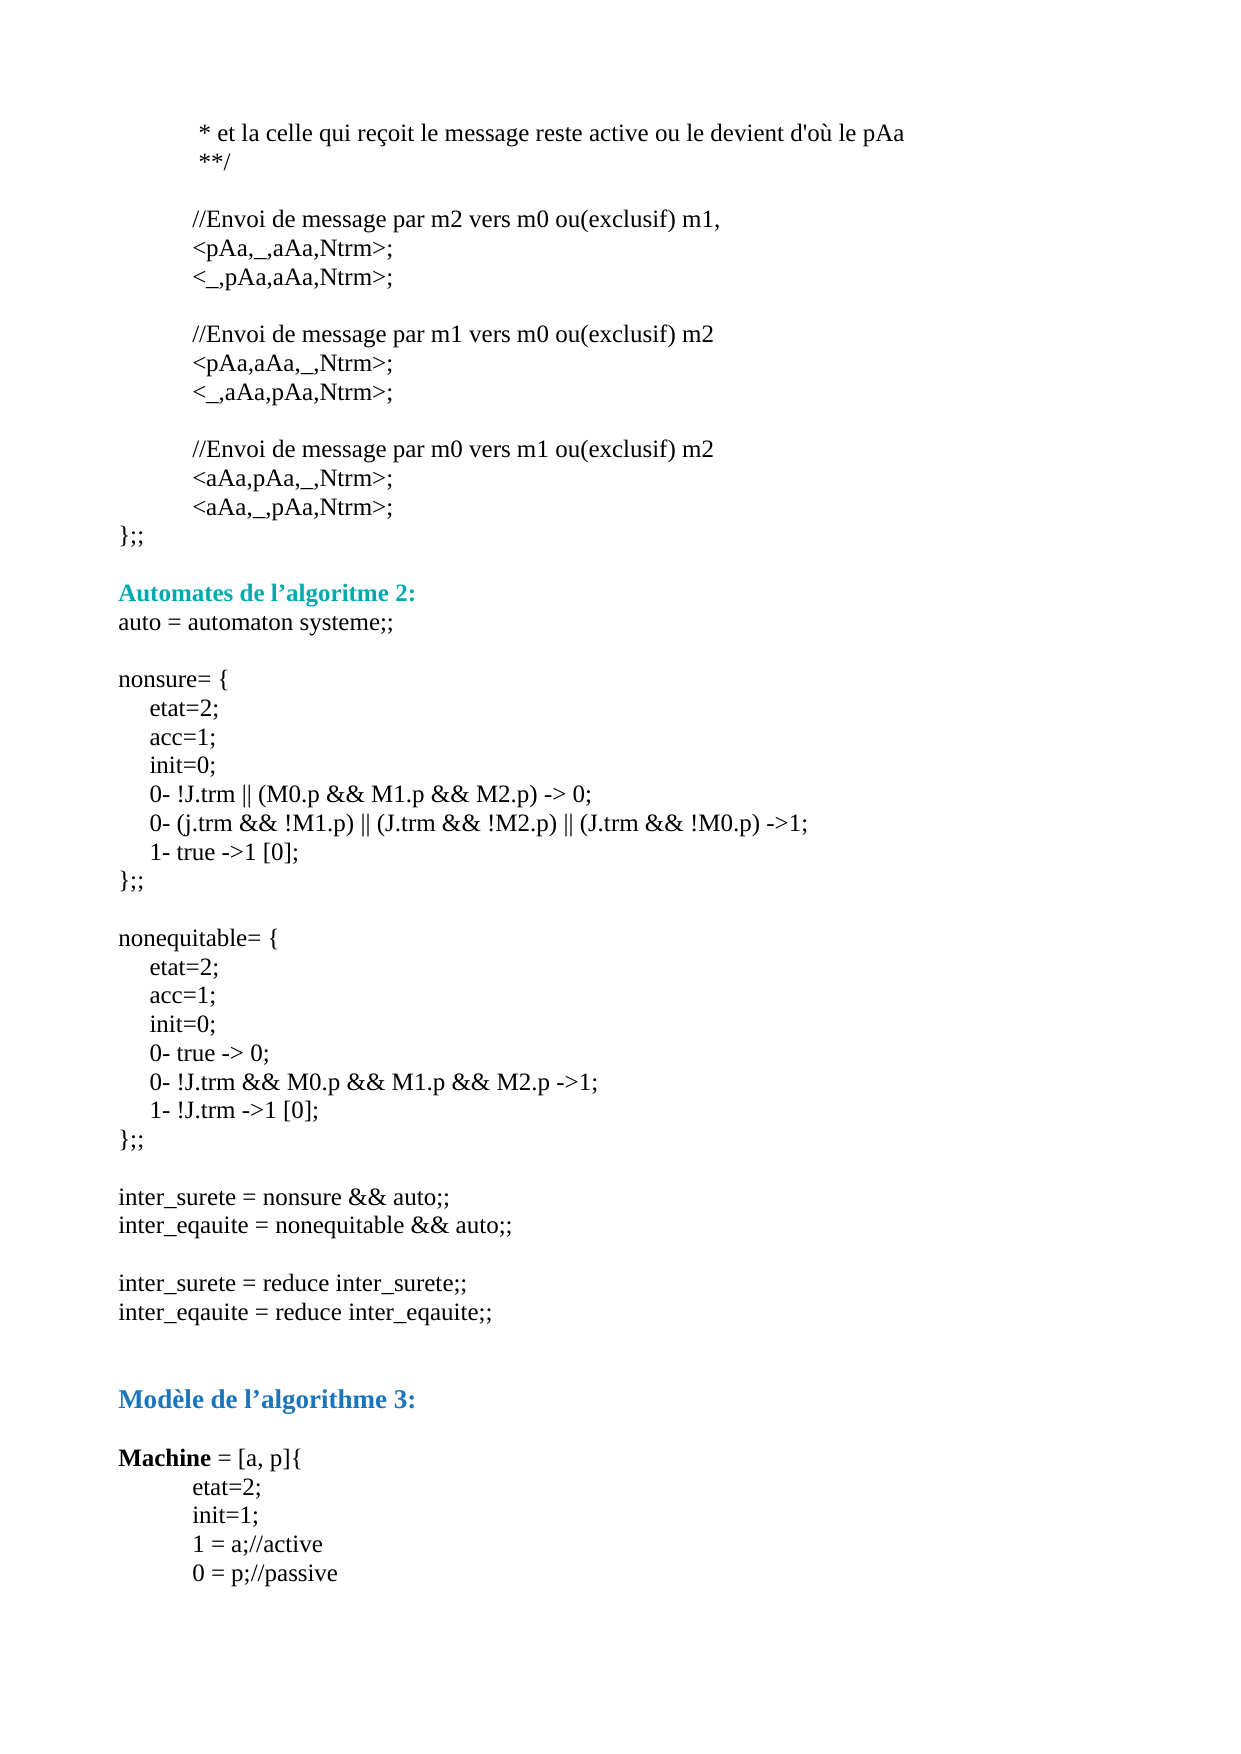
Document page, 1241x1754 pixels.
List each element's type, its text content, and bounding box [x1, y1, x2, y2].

text acc=1; [118, 981, 1122, 1009]
text 0- true -> 0; [118, 1038, 1122, 1067]
text nonequitable= { [118, 923, 1122, 952]
text Machine = [a, p]{ [118, 1443, 1122, 1472]
text };; [118, 521, 1122, 549]
text 0 = p;//passive [118, 1558, 1122, 1587]
text auto = automaton systeme;; [118, 607, 1122, 636]
text 0- !J.trm || (M0.p && M1.p && M2.p) -> 0; [118, 779, 1122, 808]
text inter_surete = reduce inter_surete;; [118, 1268, 1122, 1297]
text 1 = a;//active [118, 1529, 1122, 1558]
text 0- (j.trm && !M1.p) || (J.trm && !M2.p) || (J.trm && !M0.p) ->1; [118, 808, 1122, 837]
text init=0; [118, 1009, 1122, 1038]
text <aAa,_,pAa,Ntrm>; [118, 492, 1122, 521]
text //Envoi de message par m0 vers m1 ou(exclusif) m2 [118, 434, 1122, 463]
text //Envoi de message par m1 vers m0 ou(exclusif) m2 [118, 319, 1122, 348]
text };; [118, 866, 1122, 894]
text inter_surete = nonsure && auto;; [118, 1182, 1122, 1211]
text <pAa,aAa,_,Ntrm>; [118, 348, 1122, 377]
text etat=2; [118, 1472, 1122, 1501]
text nonsure= { [118, 664, 1122, 693]
text 1- true ->1 [0]; [118, 837, 1122, 866]
text 0- !J.trm && M0.p && M1.p && M2.p ->1; [118, 1067, 1122, 1096]
text <pAa,_,aAa,Ntrm>; [118, 233, 1122, 262]
text * et la celle qui reçoit le message reste active ou le devient d'où le pAa [118, 118, 1122, 147]
text inter_eqauite = reduce inter_eqauite;; [118, 1297, 1122, 1326]
text <_,aAa,pAa,Ntrm>; [118, 377, 1122, 406]
text Modèle de l’algorithme 3: [118, 1383, 1122, 1414]
text };; [118, 1124, 1122, 1153]
text 1- !J.trm ->1 [0]; [118, 1096, 1122, 1124]
text //Envoi de message par m2 vers m0 ou(exclusif) m1, [118, 204, 1122, 233]
text etat=2; [118, 693, 1122, 722]
text etat=2; [118, 952, 1122, 981]
text init=0; [118, 751, 1122, 779]
text Automates de l’algoritme 2: [118, 578, 1122, 607]
text **/ [118, 147, 1122, 176]
text <_,pAa,aAa,Ntrm>; [118, 262, 1122, 291]
text inter_eqauite = nonequitable && auto;; [118, 1211, 1122, 1239]
text init=1; [118, 1501, 1122, 1529]
text acc=1; [118, 722, 1122, 751]
text <aAa,pAa,_,Ntrm>; [118, 463, 1122, 492]
